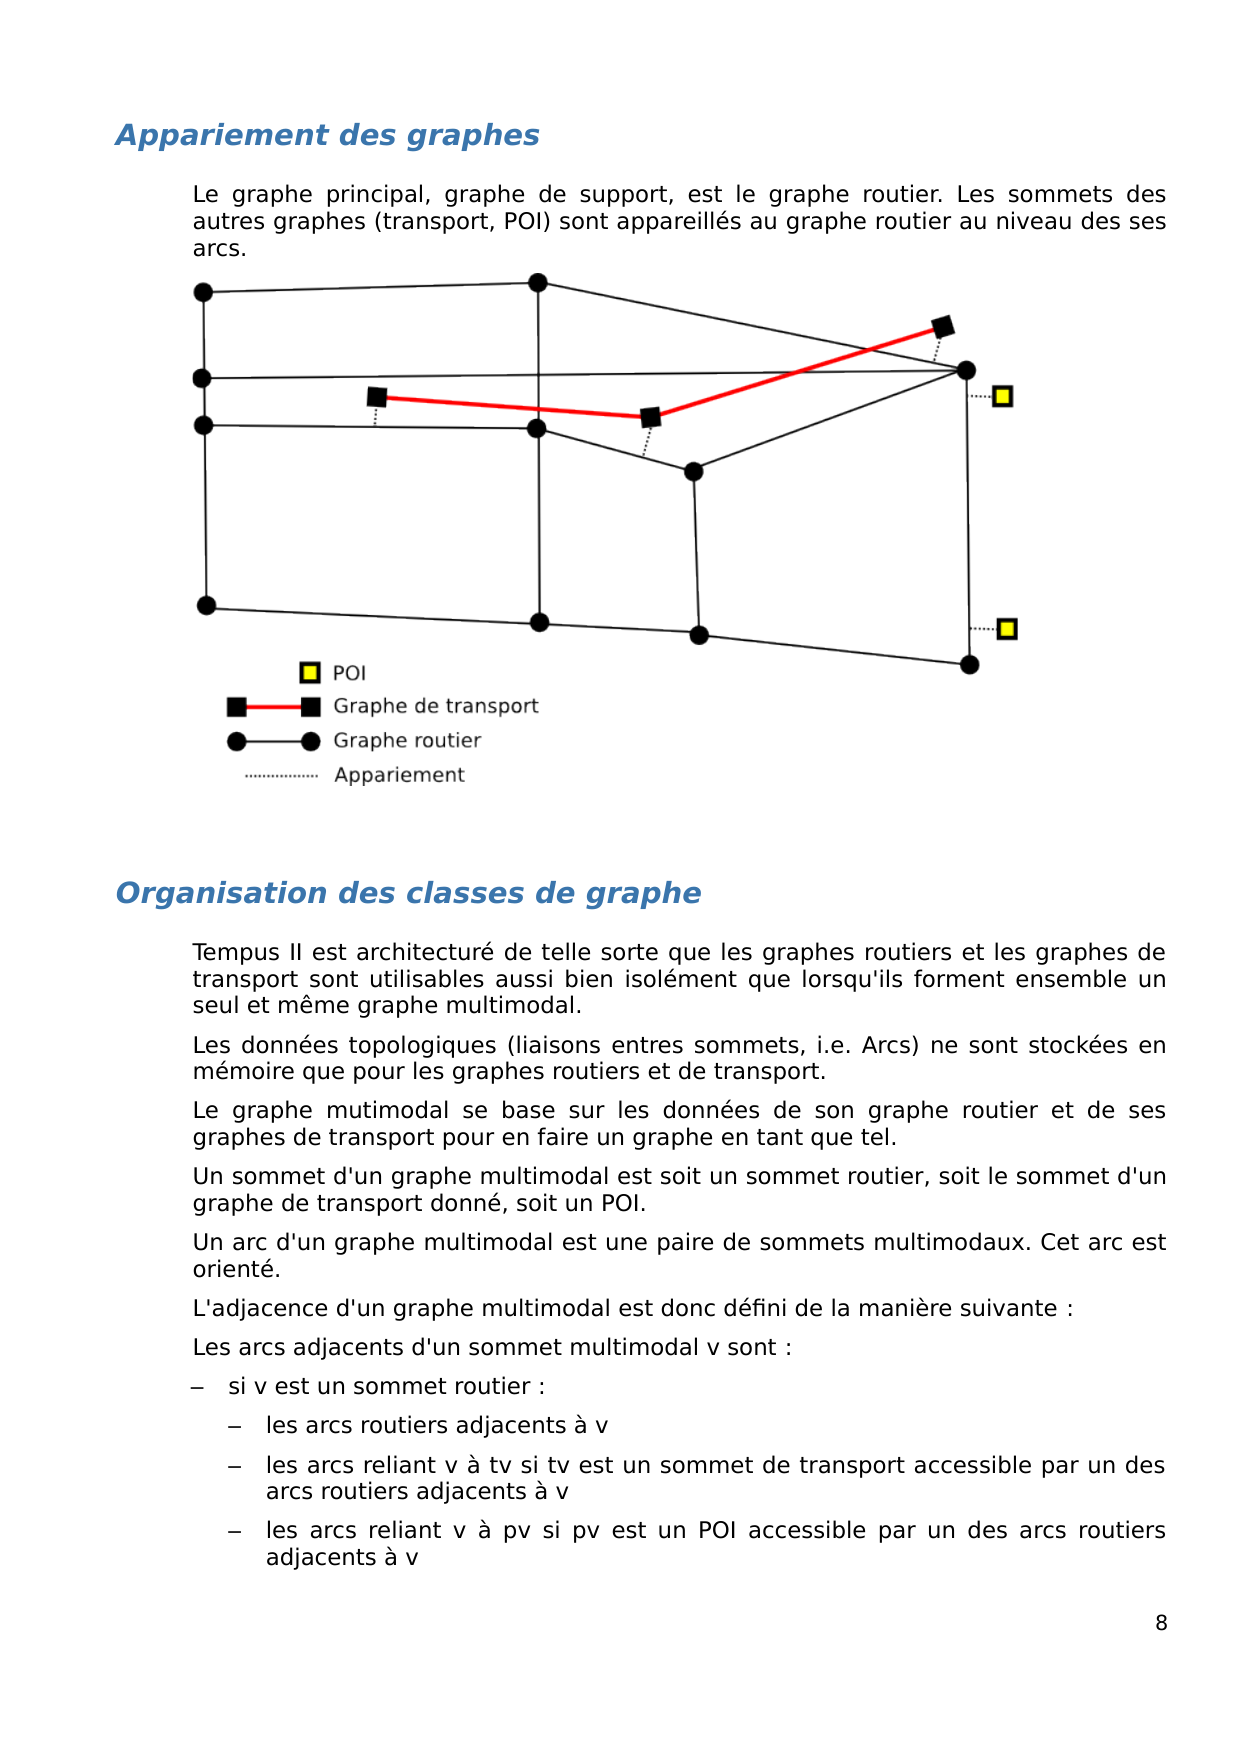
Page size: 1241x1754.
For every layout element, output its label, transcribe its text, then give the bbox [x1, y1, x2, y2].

text L'adjacence d'un graphe multimodal est donc défini de la manière suivante : [192, 1295, 1168, 1322]
list si v est un sommet routier : [191, 1373, 1168, 1400]
list les arcs routiers adjacents à v [228, 1413, 1168, 1439]
subtitle Appariement des graphes [116, 118, 1168, 152]
text Le graphe principal, graphe de support, est le graphe routier. Les sommets des autres graphes (transport, POI) sont appareillés au graphe routier au niveau des ses arcs. [192, 181, 1168, 261]
list les arcs reliant v à tv si tv est un sommet de transport accessible par un des arcs routiers adjacents à v [228, 1452, 1168, 1505]
text Les données topologiques (liaisons entres sommets, i.e. Arcs) ne sont stockées en mémoire que pour les graphes routiers et de transport. [192, 1032, 1168, 1085]
text Tempus II est architecturé de telle sorte que les graphes routiers et les graphes de transport sont utilisables aussi bien isolément que lorsqu'ils forment ensemble un seul et même graphe multimodal. [192, 939, 1168, 1019]
text Le graphe mutimodal se base sur les données de son graphe routier et de ses graphes de transport pour en faire un graphe en tant que tel. [192, 1098, 1168, 1151]
text Un arc d'un graphe multimodal est une paire de sommets multimodaux. Cet arc est orienté. [192, 1229, 1168, 1283]
text Un sommet d'un graphe multimodal est soit un sommet routier, soit le sommet d'un graphe de transport donné, soit un POI. [192, 1163, 1168, 1217]
picture [192, 273, 1018, 786]
text Les arcs adjacents d'un sommet multimodal v sont : [192, 1334, 1168, 1361]
list les arcs reliant v à pv si pv est un POI accessible par un des arcs routiers adjacents à v [228, 1518, 1168, 1571]
subtitle Organisation des classes de graphe [116, 876, 1168, 910]
